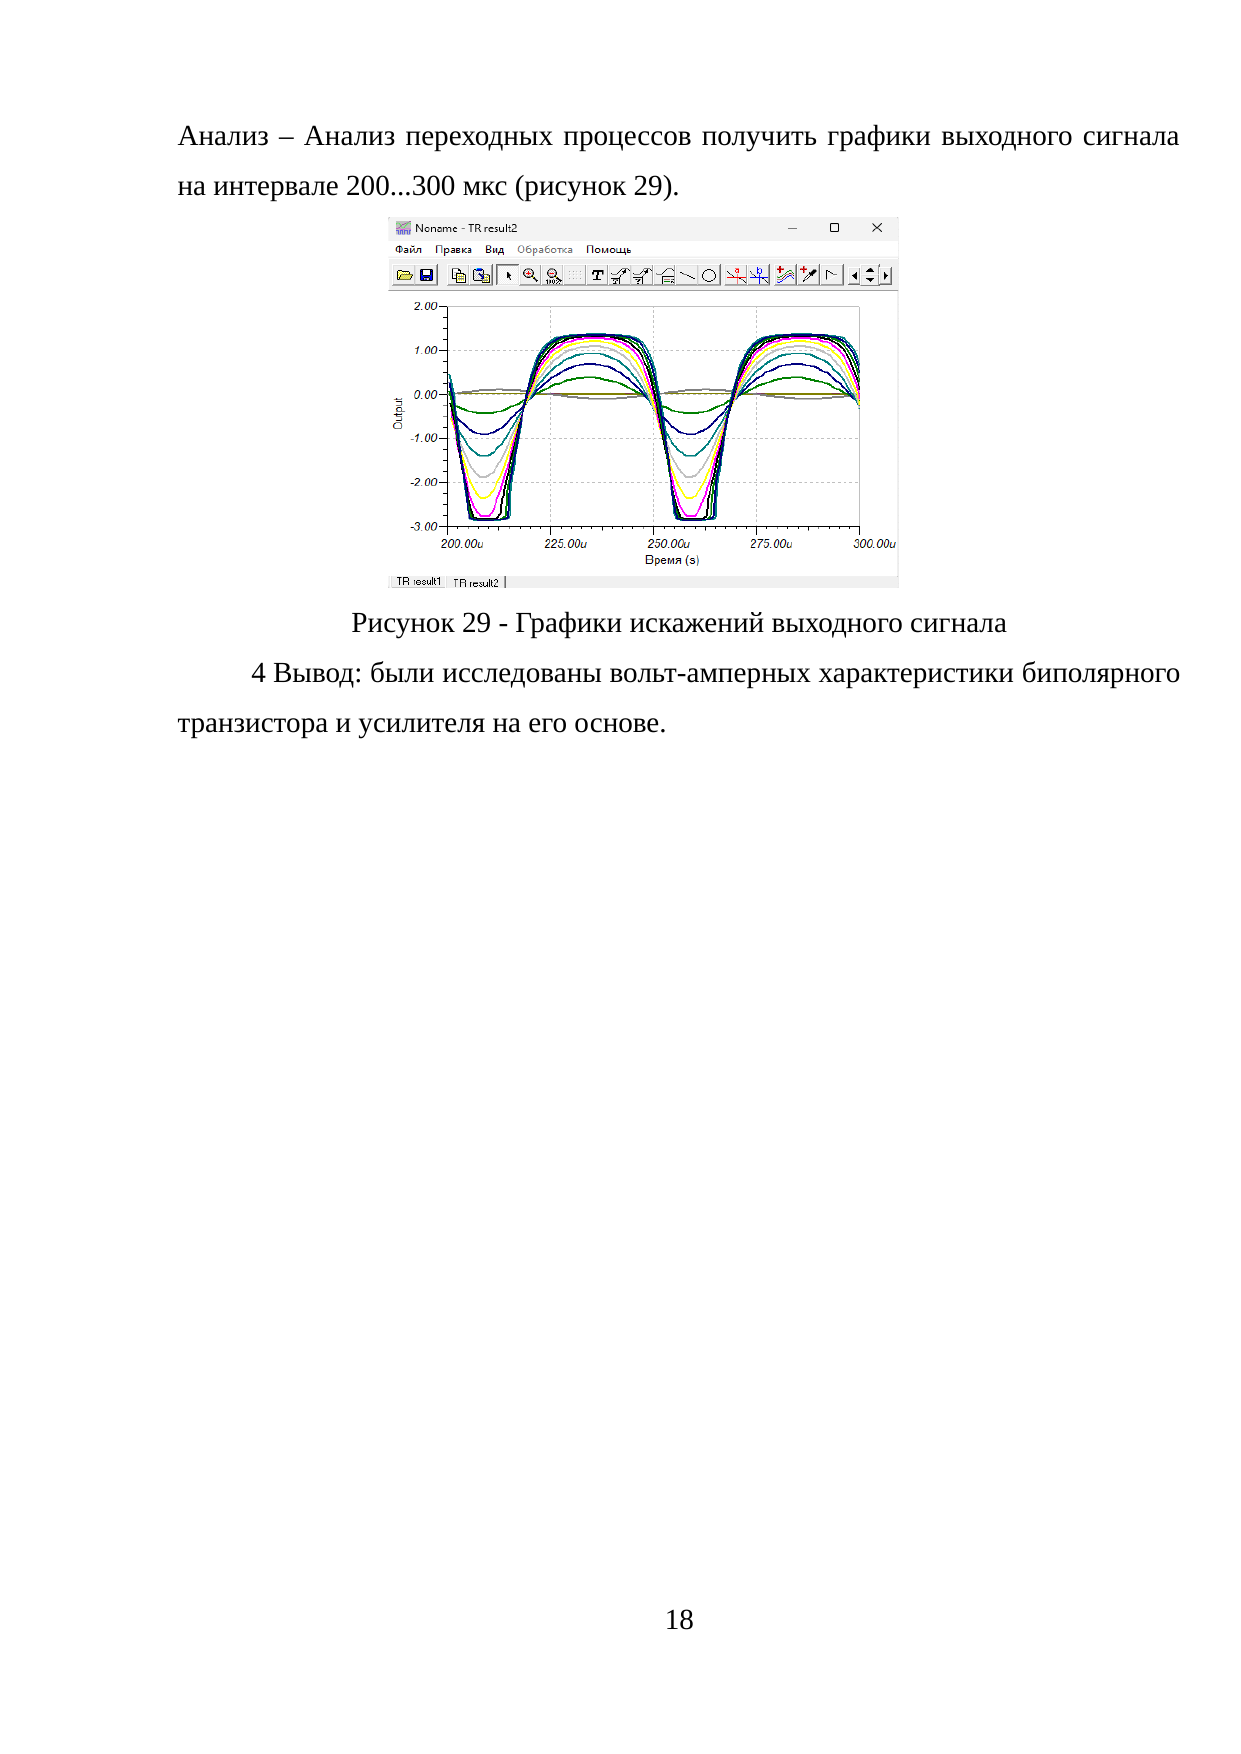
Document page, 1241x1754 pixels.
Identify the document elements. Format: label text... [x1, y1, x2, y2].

list Анализ – Анализ переходных процессов получить графики выходного сигнала на интервале 200...300 мкс (рисунок 29). [177, 118, 1181, 202]
list Вывод: были исследованы вольт-амперных характеристики биполярного транзистора и усилителя на его основе. [177, 655, 1181, 739]
picture [388, 217, 899, 588]
text Рисунок 29 - Графики искажений выходного сигнала [177, 219, 1181, 638]
